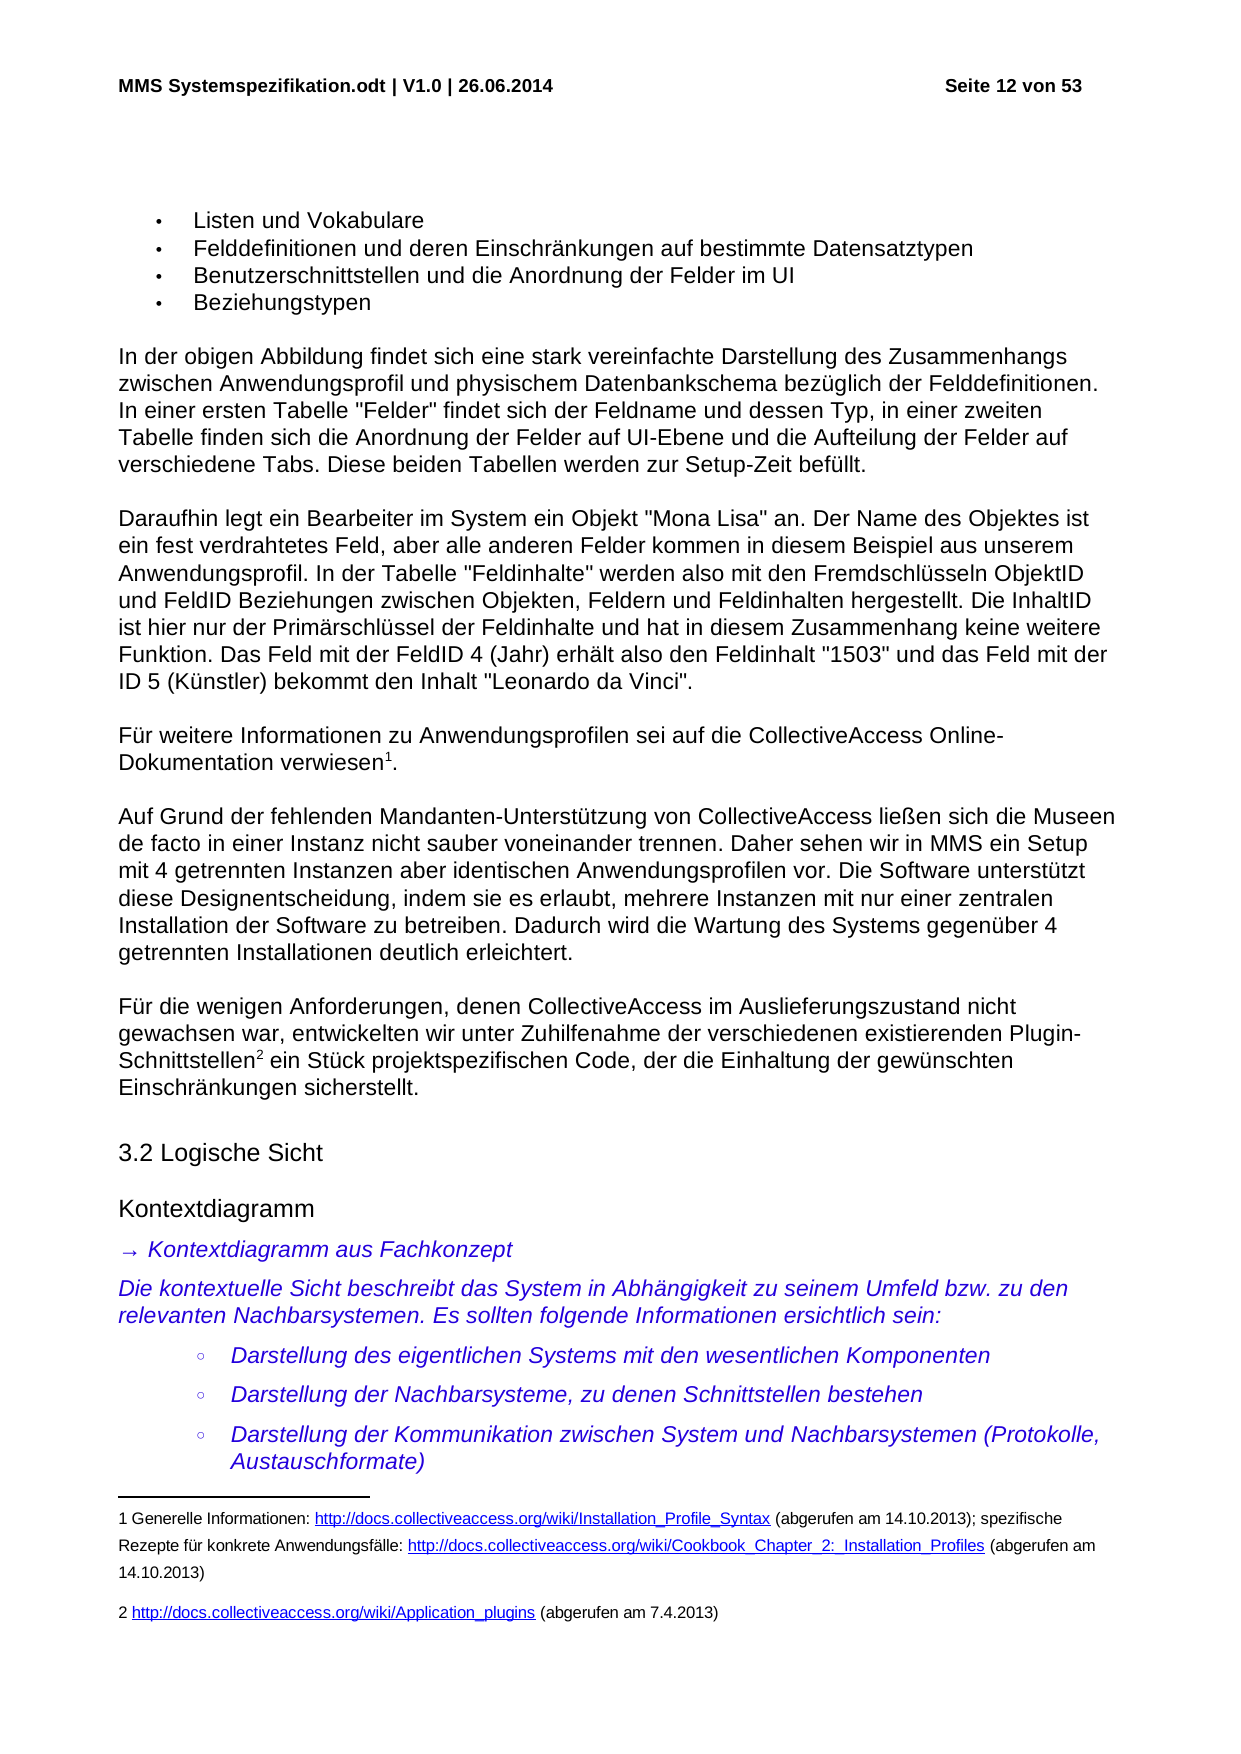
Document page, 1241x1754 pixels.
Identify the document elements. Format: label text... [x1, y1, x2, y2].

text Kontextdiagramm [118, 1194, 1122, 1223]
list Benutzerschnittstellen und die Anordnung der Felder im UI [156, 261, 1122, 288]
list Listen und Vokabulare [156, 207, 1122, 234]
text http://docs.collectiveaccess.org/wiki/Application_plugins (abgerufen am 7.4.2013) [118, 1596, 1122, 1623]
text Auf Grund der fehlenden Mandanten-Unterstützung von CollectiveAccess ließen sich die Museen de facto in einer Instanz nicht sauber voneinander trennen. Daher sehen wir in MMS ein Setup mit 4 getrennten Instanzen aber identischen Anwendungsprofilen vor. Die Software unterstützt diese Designentscheidung, indem sie es erlaubt, mehrere Instanzen mit nur einer zentralen Installation der Software zu betreiben. Dadurch wird die Wartung des Systems gegenüber 4 getrennten Installationen deutlich erleichtert. [118, 803, 1122, 965]
text In der obigen Abbildung findet sich eine stark vereinfachte Darstellung des Zusammenhangs zwischen Anwendungsprofil und physischem Datenbankschema bezüglich der Felddefinitionen. In einer ersten Tabelle "Felder" findet sich der Feldname und dessen Typ, in einer zweiten Tabelle finden sich die Anordnung der Felder auf UI-Ebene und die Aufteilung der Felder auf verschiedene Tabs. Diese beiden Tabellen werden zur Setup-Zeit befüllt. [118, 342, 1122, 478]
text Für die wenigen Anforderungen, denen CollectiveAccess im Auslieferungszustand nicht gewachsen war, entwickelten wir unter Zuhilfenahme der verschiedenen existierenden Plugin-Schnittstellen ein Stück projektspezifischen Code, der die Einhaltung der gewünschten Einschränkungen sicherstellt. [118, 992, 1122, 1101]
list Felddefinitionen und deren Einschränkungen auf bestimmte Datensatztypen [156, 234, 1122, 261]
list Beziehungstypen [156, 288, 1122, 315]
text → Kontextdiagramm aus Fachkonzept [118, 1235, 1122, 1262]
text Für weitere Informationen zu Anwendungsprofilen sei auf die CollectiveAccess Online-Dokumentation verwiesen. [118, 721, 1122, 776]
list Darstellung der Nachbarsysteme, zu denen Schnittstellen bestehen [193, 1381, 1122, 1408]
list Darstellung des eigentlichen Systems mit den wesentlichen Komponenten [193, 1341, 1122, 1368]
text Generelle Informationen: http://docs.collectiveaccess.org/wiki/Installation_Profile_Syntax (abgerufen am 14.10.2013); spezifische Rezepte für konkrete Anwendungsfälle: http://docs.collectiveaccess.org/wiki/Cookbook_Chapter_2:_Installation_Profiles (abgerufen am 14.10.2013) [118, 1503, 1122, 1584]
subtitle Logische Sicht [43, 1140, 1122, 1167]
text Die kontextuelle Sicht beschreibt das System in Abhängigkeit zu seinem Umfeld bzw. zu den relevanten Nachbarsystemen. Es sollten folgende Informationen ersichtlich sein: [118, 1275, 1122, 1329]
list Darstellung der Kommunikation zwischen System und Nachbarsystemen (Protokolle, Austauschformate) [193, 1420, 1122, 1474]
text Daraufhin legt ein Bearbeiter im System ein Objekt "Mona Lisa" an. Der Name des Objektes ist ein fest verdrahtetes Feld, aber alle anderen Felder kommen in diesem Beispiel aus unserem Anwendungsprofil. In der Tabelle "Feldinhalte" werden also mit den Fremdschlüsseln ObjektID und FeldID Beziehungen zwischen Objekten, Feldern und Feldinhalten hergestellt. Die InhaltID ist hier nur der Primärschlüssel der Feldinhalte und hat in diesem Zusammenhang keine weitere Funktion. Das Feld mit der FeldID 4 (Jahr) erhält also den Feldinhalt "1503" und das Feld mit der ID 5 (Künstler) bekommt den Inhalt "Leonardo da Vinci". [118, 505, 1122, 694]
